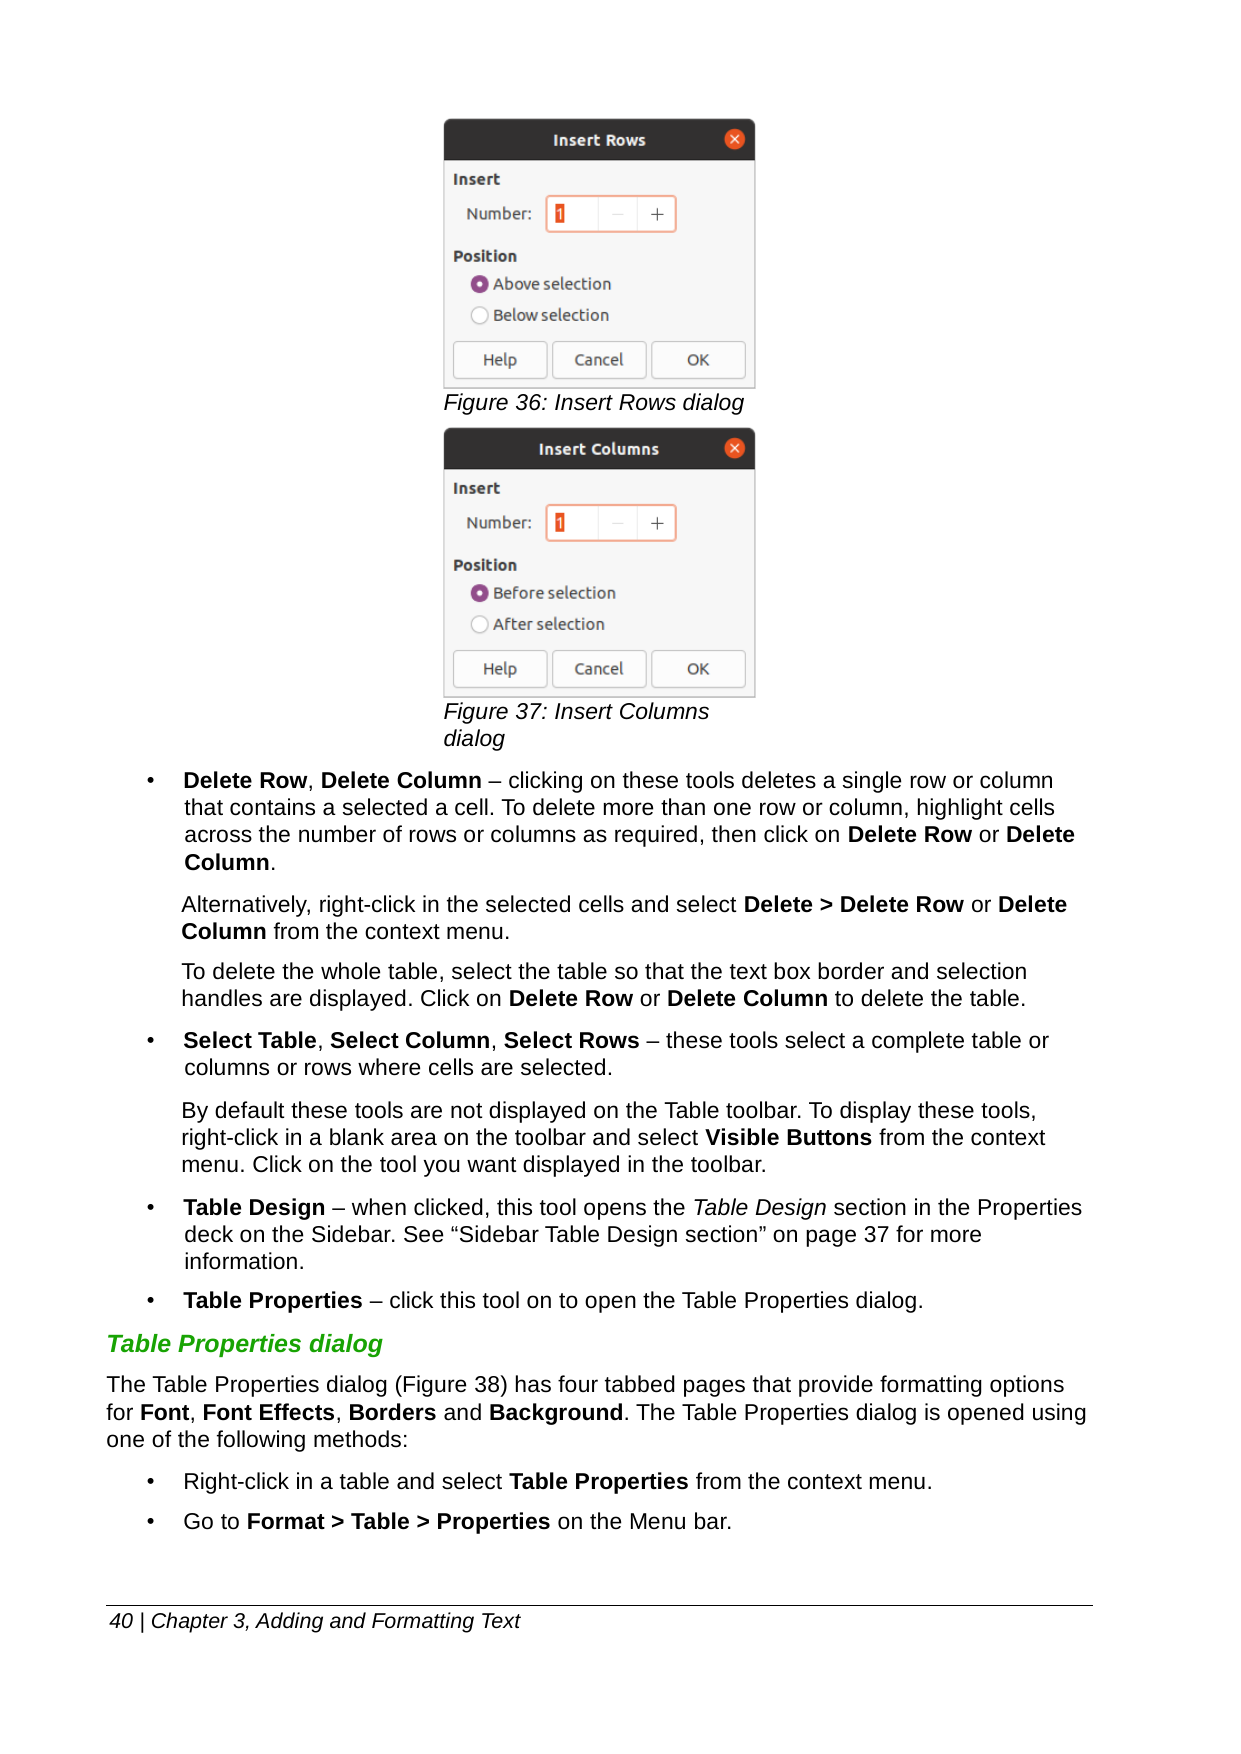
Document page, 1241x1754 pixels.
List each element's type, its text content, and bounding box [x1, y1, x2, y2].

list To delete the whole table, select the table so that the text box border and selection handles are displayed. Click on Delete Row or Delete Column to delete the table. [181, 957, 1093, 1011]
list Right-click in a table and select Table Properties from the context menu. [144, 1464, 1093, 1494]
picture [443, 118, 756, 389]
text Figure 37: Insert Columns dialog [443, 698, 756, 752]
text Figure 36: Insert Rows dialog [443, 389, 756, 415]
list Table Design – when clicked, this tool opens the Table Design section in the Properties deck on the Sidebar. See “Sidebar Table Design section” on page 37 for more information. [144, 1190, 1093, 1274]
subtitle Table Properties dialog [106, 1329, 1093, 1358]
list Alternatively, right-click in the selected cells and select Delete > Delete Row or Delete Column from the context menu. [181, 890, 1093, 944]
list By default these tools are not displayed on the Table toolbar. To display these tools, right-click in a blank area on the toolbar and select Visible Buttons from the context menu. Click on the tool you want displayed in the toolbar. [181, 1096, 1093, 1177]
list Select Table, Select Column, Select Rows – these tools select a complete table or columns or rows where cells are selected. [144, 1024, 1093, 1084]
list Delete Row, Delete Column – clicking on these tools deletes a single row or column that contains a selected a cell. To delete more than one row or column, highlight cells across the number of rows or columns as required, then click on Delete Row or Delete Column. [144, 764, 1093, 878]
text The Table Properties dialog (Figure 38) has four tabbed pages that provide formatting options for Font, Font Effects, Borders and Background. The Table Properties dialog is opened using one of the following methods: [106, 1371, 1093, 1452]
picture [443, 427, 756, 698]
list Go to Format > Table > Properties on the Menu bar. [144, 1504, 1093, 1537]
list Table Properties – click this tool on to open the Table Properties dialog. [144, 1284, 1093, 1317]
